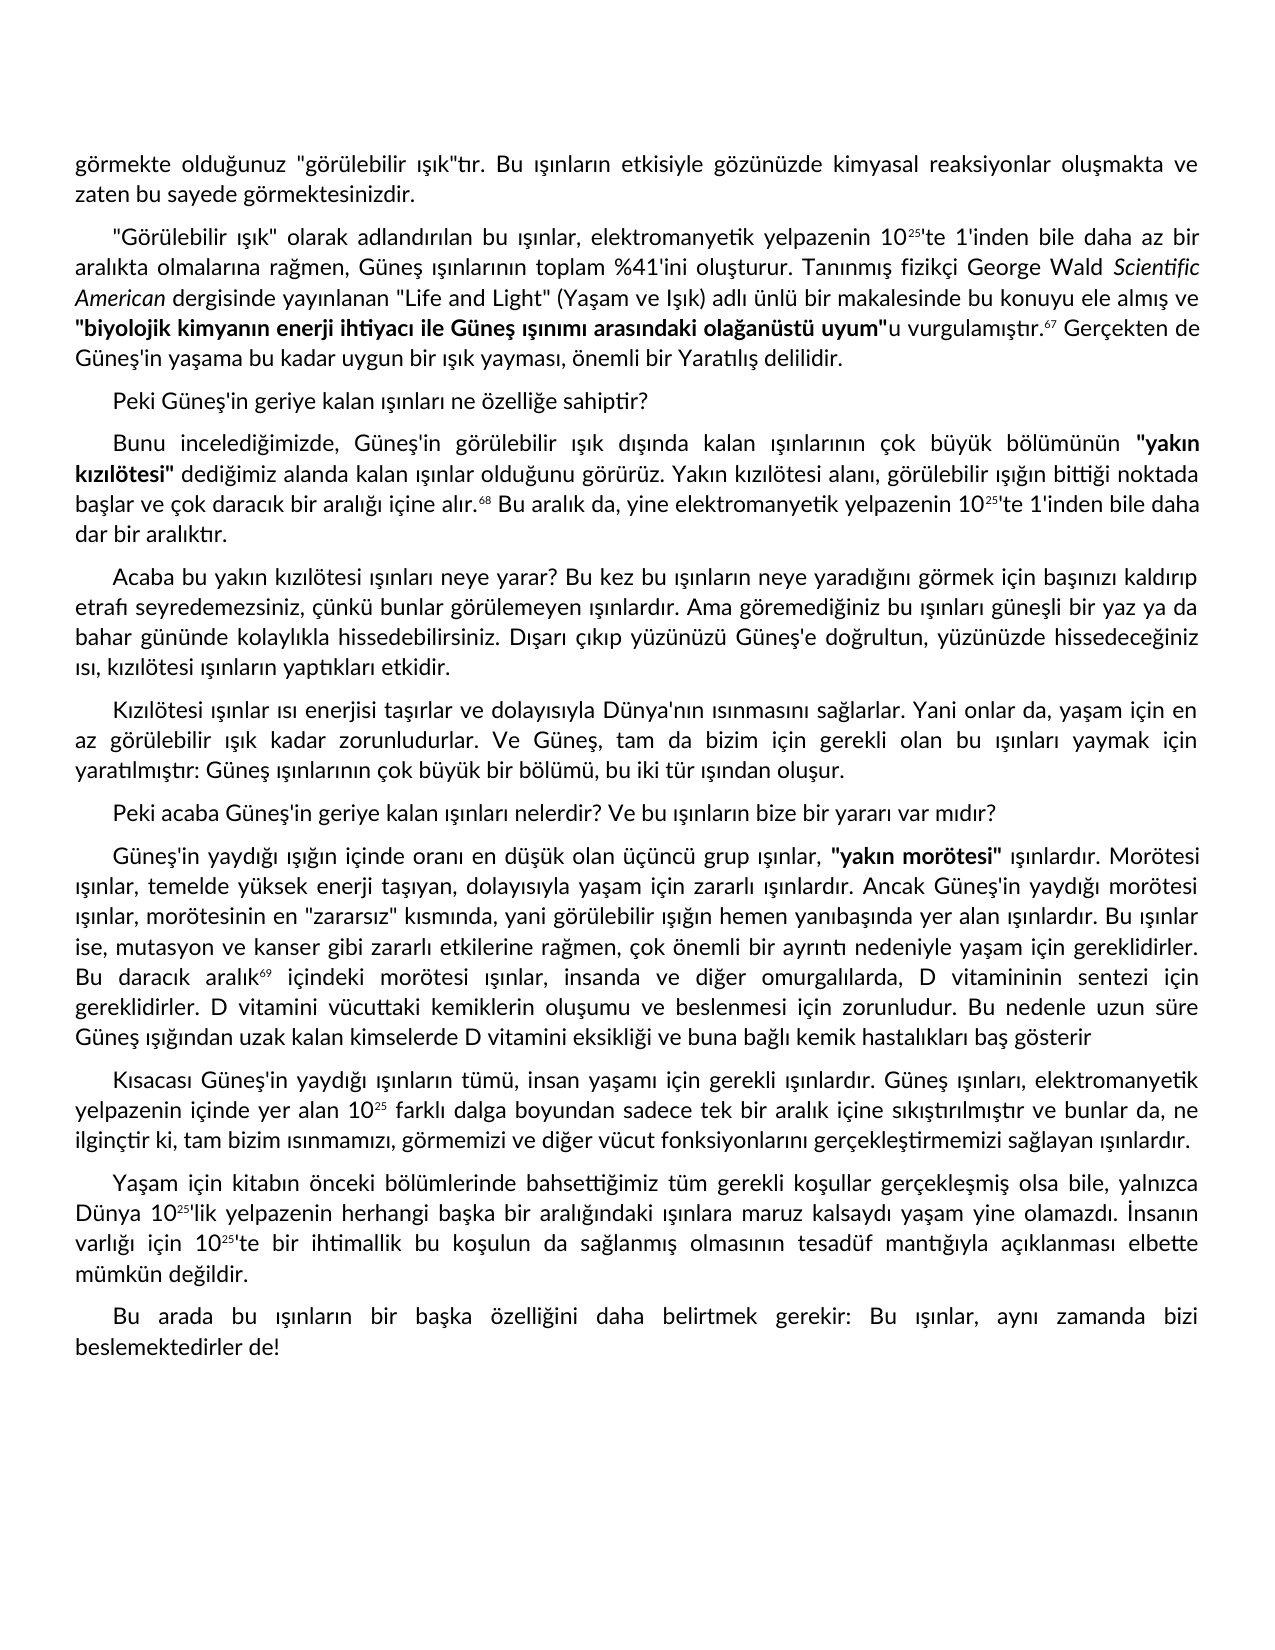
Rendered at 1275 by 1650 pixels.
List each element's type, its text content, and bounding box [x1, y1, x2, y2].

text "Görülebilir ışık" olarak adlandırılan bu ışınlar, elektromanyetik yelpazenin 1025'te 1'inden bile daha az bir aralıkta olmalarına rağmen, Güneş ışınlarının toplam %41'ini oluşturur. Tanınmış fizikçi George Wald Scientific American dergisinde yayınlanan "Life and Light" (Yaşam ve Işık) adlı ünlü bir makalesinde bu konuyu ele almış ve "biyolojik kimyanın enerji ihtiyacı ile Güneş ışınımı arasındaki olağanüstü uyum"u vurgulamıştır.67 Gerçekten de Güneş'in yaşama bu kadar uygun bir ışık yayması, önemli bir Yaratılış delilidir. [75, 223, 1200, 371]
text görmekte olduğunuz "görülebilir ışık"tır. Bu ışınların etkisiyle gözünüzde kimyasal reaksiyonlar oluşmakta ve zaten bu sayede görmektesinizdir. [75, 150, 1200, 208]
text Bu arada bu ışınların bir başka özelliğini daha belirtmek gerekir: Bu ışınlar, aynı zamanda bizi beslemektedirler de! [75, 1302, 1200, 1360]
text Acaba bu yakın kızılötesi ışınları neye yarar? Bu kez bu ışınların neye yaradığını görmek için başınızı kaldırıp etrafı seyredemezsiniz, çünkü bunlar görülemeyen ışınlardır. Ama göremediğiniz bu ışınları güneşli bir yaz ya da bahar gününde kolaylıkla hissedebilirsiniz. Dışarı çıkıp yüzünüzü Güneş'e doğrultun, yüzünüzde hissedeceğiniz ısı, kızılötesi ışınların yaptıkları etkidir. [75, 562, 1200, 681]
text Yaşam için kitabın önceki bölümlerinde bahsettiğimiz tüm gerekli koşullar gerçekleşmiş olsa bile, yalnızca Dünya 1025'lik yelpazenin herhangi başka bir aralığındaki ışınlara maruz kalsaydı yaşam yine olamazdı. İnsanın varlığı için 1025'te bir ihtimallik bu koşulun da sağlanmış olmasının tesadüf mantığıyla açıklanması elbette mümkün değildir. [75, 1169, 1200, 1287]
text Güneş'in yaydığı ışığın içinde oranı en düşük olan üçüncü grup ışınlar, "yakın morötesi" ışınlardır. Morötesi ışınlar, temelde yüksek enerji taşıyan, dolayısıyla yaşam için zararlı ışınlardır. Ancak Güneş'in yaydığı morötesi ışınlar, morötesinin en "zararsız" kısmında, yani görülebilir ışığın hemen yanıbaşında yer alan ışınlardır. Bu ışınlar ise, mutasyon ve kanser gibi zararlı etkilerine rağmen, çok önemli bir ayrıntı nedeniyle yaşam için gereklidirler. Bu daracık aralık69 içindeki morötesi ışınlar, insanda ve diğer omurgalılarda, D vitamininin sentezi için gereklidirler. D vitamini vücuttaki kemiklerin oluşumu ve beslenmesi için zorunludur. Bu nedenle uzun süre Güneş ışığından uzak kalan kimselerde D vitamini eksikliği ve buna bağlı kemik hastalıkları baş gösterir [75, 842, 1200, 1050]
text Peki acaba Güneş'in geriye kalan ışınları nelerdir? Ve bu ışınların bize bir yararı var mıdır? [75, 799, 1200, 826]
text Bunu incelediğimizde, Güneş'in görülebilir ışık dışında kalan ışınlarının çok büyük bölümünün "yakın kızılötesi" dediğimiz alanda kalan ışınlar olduğunu görürüz. Yakın kızılötesi alanı, görülebilir ışığın bittiği noktada başlar ve çok daracık bir aralığı içine alır.68 Bu aralık da, yine elektromanyetik yelpazenin 1025'te 1'inden bile daha dar bir aralıktır. [75, 429, 1200, 547]
text Kızılötesi ışınlar ısı enerjisi taşırlar ve dolayısıyla Dünya'nın ısınmasını sağlarlar. Yani onlar da, yaşam için en az görülebilir ışık kadar zorunludurlar. Ve Güneş, tam da bizim için gerekli olan bu ışınları yaymak için yaratılmıştır: Güneş ışınlarının çok büyük bir bölümü, bu iki tür ışından oluşur. [75, 696, 1200, 784]
text Kısacası Güneş'in yaydığı ışınların tümü, insan yaşamı için gerekli ışınlardır. Güneş ışınları, elektromanyetik yelpazenin içinde yer alan 1025 farklı dalga boyundan sadece tek bir aralık içine sıkıştırılmıştır ve bunlar da, ne ilginçtir ki, tam bizim ısınmamızı, görmemizi ve diğer vücut fonksiyonlarını gerçekleştirmemizi sağlayan ışınlardır. [75, 1066, 1200, 1153]
text Peki Güneş'in geriye kalan ışınları ne özelliğe sahiptir? [75, 386, 1200, 414]
